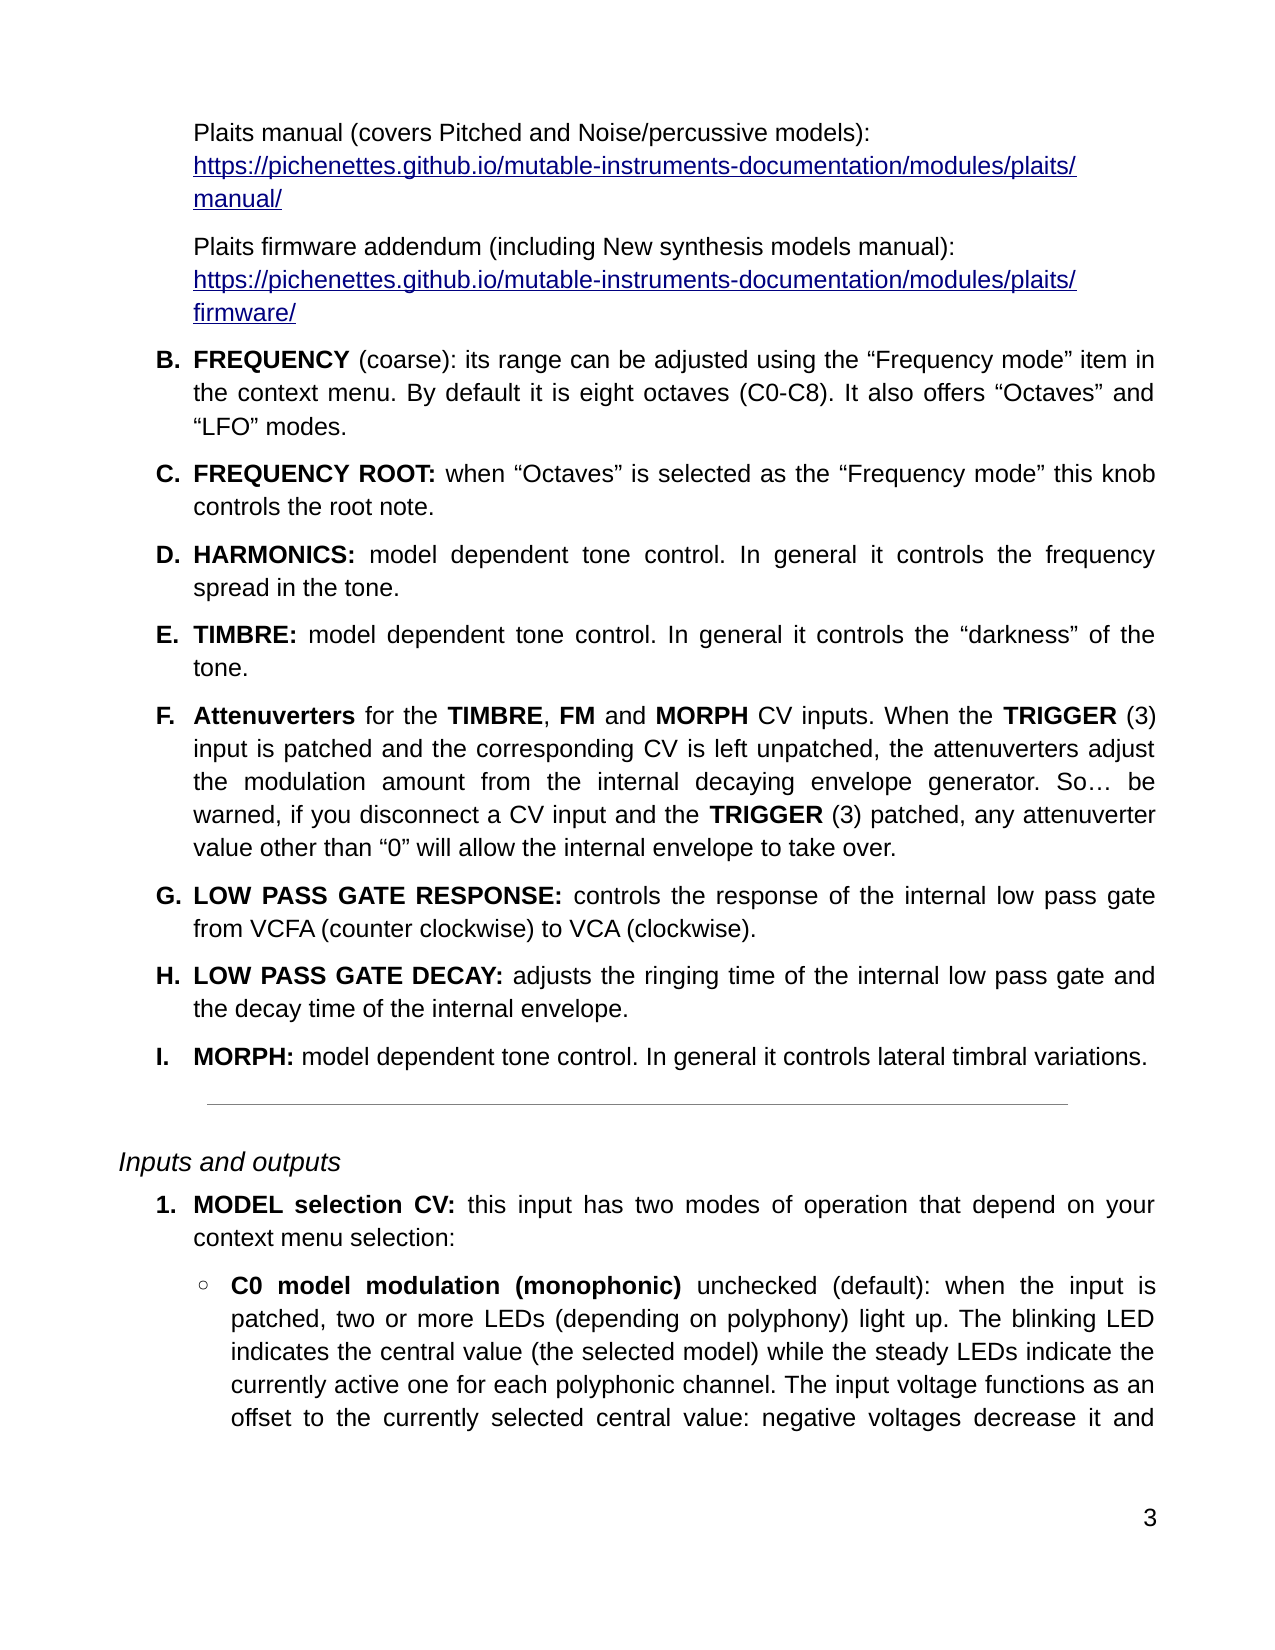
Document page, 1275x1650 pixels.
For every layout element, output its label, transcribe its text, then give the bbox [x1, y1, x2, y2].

list Plaits manual (covers Pitched and Noise/percussive models): https://pichenettes.github.io/mutable-instruments-documentation/modules/plaits/manual/ [156, 118, 1157, 213]
list MODEL selection CV: this input has two modes of operation that depend on your context menu selection: [156, 1190, 1157, 1252]
list C0 model modulation (monophonic) unchecked (default): when the input is patched, two or more LEDs (depending on polyphony) light up. The blinking LED indicates the central value (the selected model) while the steady LEDs indicate the currently active one for each polyphonic channel. The input voltage functions as an offset to the currently selected central value: negative voltages decrease it and [193, 1271, 1157, 1432]
list TIMBRE: model dependent tone control. In general it controls the “darkness” of the tone. [156, 620, 1157, 682]
list HARMONICS: model dependent tone control. In general it controls the frequency spread in the tone. [156, 540, 1157, 601]
list Plaits firmware addendum (including New synthesis models manual): https://pichenettes.github.io/mutable-instruments-documentation/modules/plaits/firmware/ [156, 232, 1157, 327]
list Attenuverters for the TIMBRE, FM and MORPH CV inputs. When the TRIGGER (3) input is patched and the corresponding CV is left unpatched, the attenuverters adjust the modulation amount from the internal decaying envelope generator. So… be warned, if you disconnect a CV input and the TRIGGER (3) patched, any attenuverter value other than “0” will allow the internal envelope to take over. [156, 701, 1157, 862]
list FREQUENCY (coarse): its range can be adjusted using the “Frequency mode” item in the context menu. By default it is eight octaves (C0-C8). It also offers “Octaves” and “LFO” modes. [156, 345, 1157, 440]
list MORPH: model dependent tone control. In general it controls lateral timbral variations. [156, 1042, 1157, 1071]
list LOW PASS GATE RESPONSE: controls the response of the internal low pass gate from VCFA (counter clockwise) to VCA (clockwise). [156, 881, 1157, 942]
list FREQUENCY ROOT: when “Octaves” is selected as the “Frequency mode” this knob controls the root note. [156, 459, 1157, 521]
list LOW PASS GATE DECAY: adjusts the ringing time of the internal low pass gate and the decay time of the internal envelope. [156, 961, 1157, 1023]
subtitle Inputs and outputs [118, 1146, 1157, 1177]
